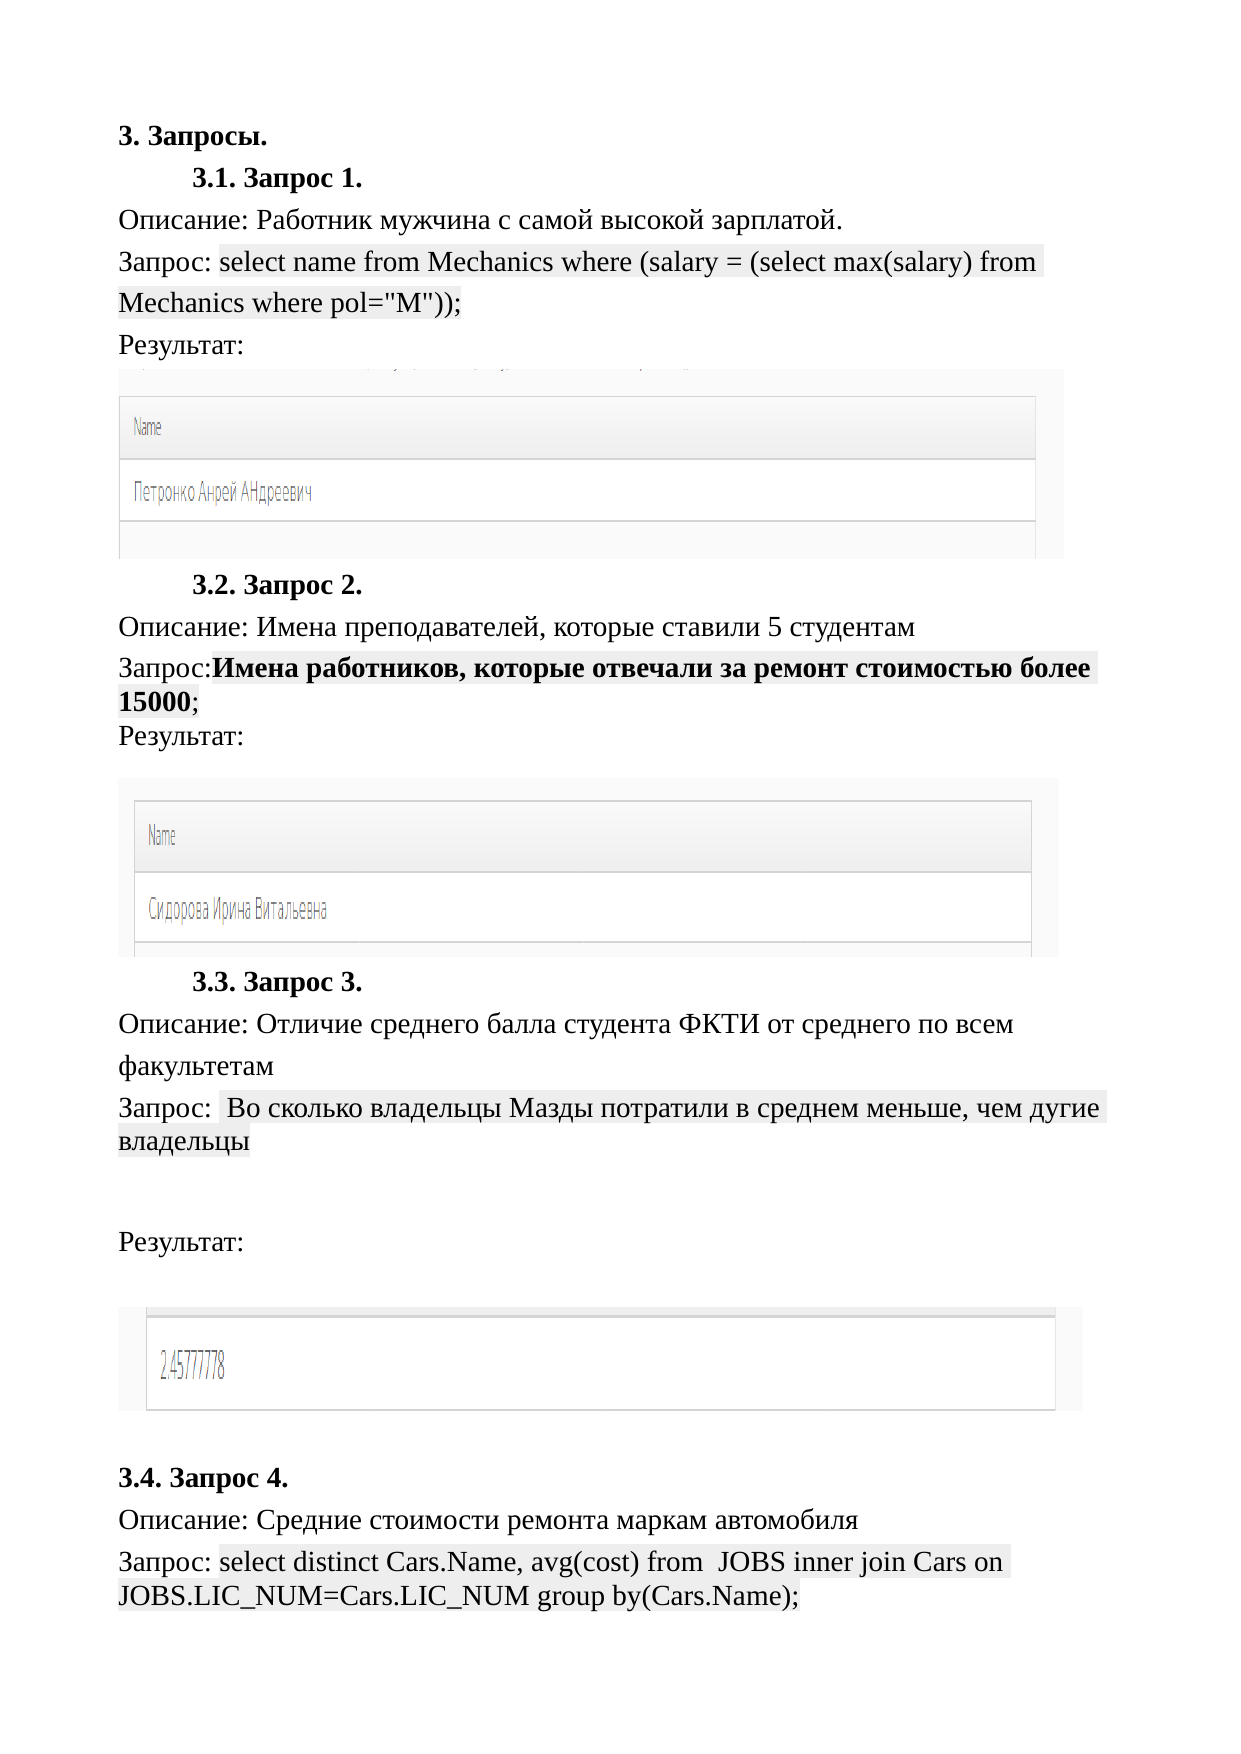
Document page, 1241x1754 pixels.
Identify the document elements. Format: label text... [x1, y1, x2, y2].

text Результат: [118, 718, 1122, 751]
text Запрос:Имена работников, которые отвечали за ремонт стоимостью более 15000; [118, 651, 1122, 718]
text Описание: Имена преподавателей, которые ставили 5 студентам [118, 609, 1122, 642]
text Запрос: select distinct Cars.Name, avg(cost) from JOBS inner join Cars on JOBS.LIC_NUM=Cars.LIC_NUM group by(Cars.Name); [118, 1544, 1122, 1611]
text 3.3. Запрос 3. [118, 964, 1122, 998]
text Описание: Работник мужчина с самой высокой зарплатой. [118, 202, 1122, 235]
text 3.1. Запрос 1. [118, 160, 1122, 193]
text Результат: [118, 327, 1122, 361]
text 3.4. Запрос 4. [118, 1460, 1122, 1494]
text Результат: [118, 1224, 1122, 1257]
text Описание: Средние стоимости ремонта маркам автомобиля [118, 1502, 1122, 1536]
text Описание: Отличие среднего балла студента ФКТИ от среднего по всем факультетам [118, 1006, 1122, 1081]
text 3. Запросы. [118, 118, 1122, 152]
text Запрос: Во сколько владельцы Мазды потратили в среднем меньше, чем дугие владельцы [118, 1090, 1122, 1157]
text 3.2. Запрос 2. [118, 567, 1122, 600]
text Запрос: select name from Mechanics where (salary = (select max(salary) from Mechanics where pol="М")); [118, 244, 1122, 319]
